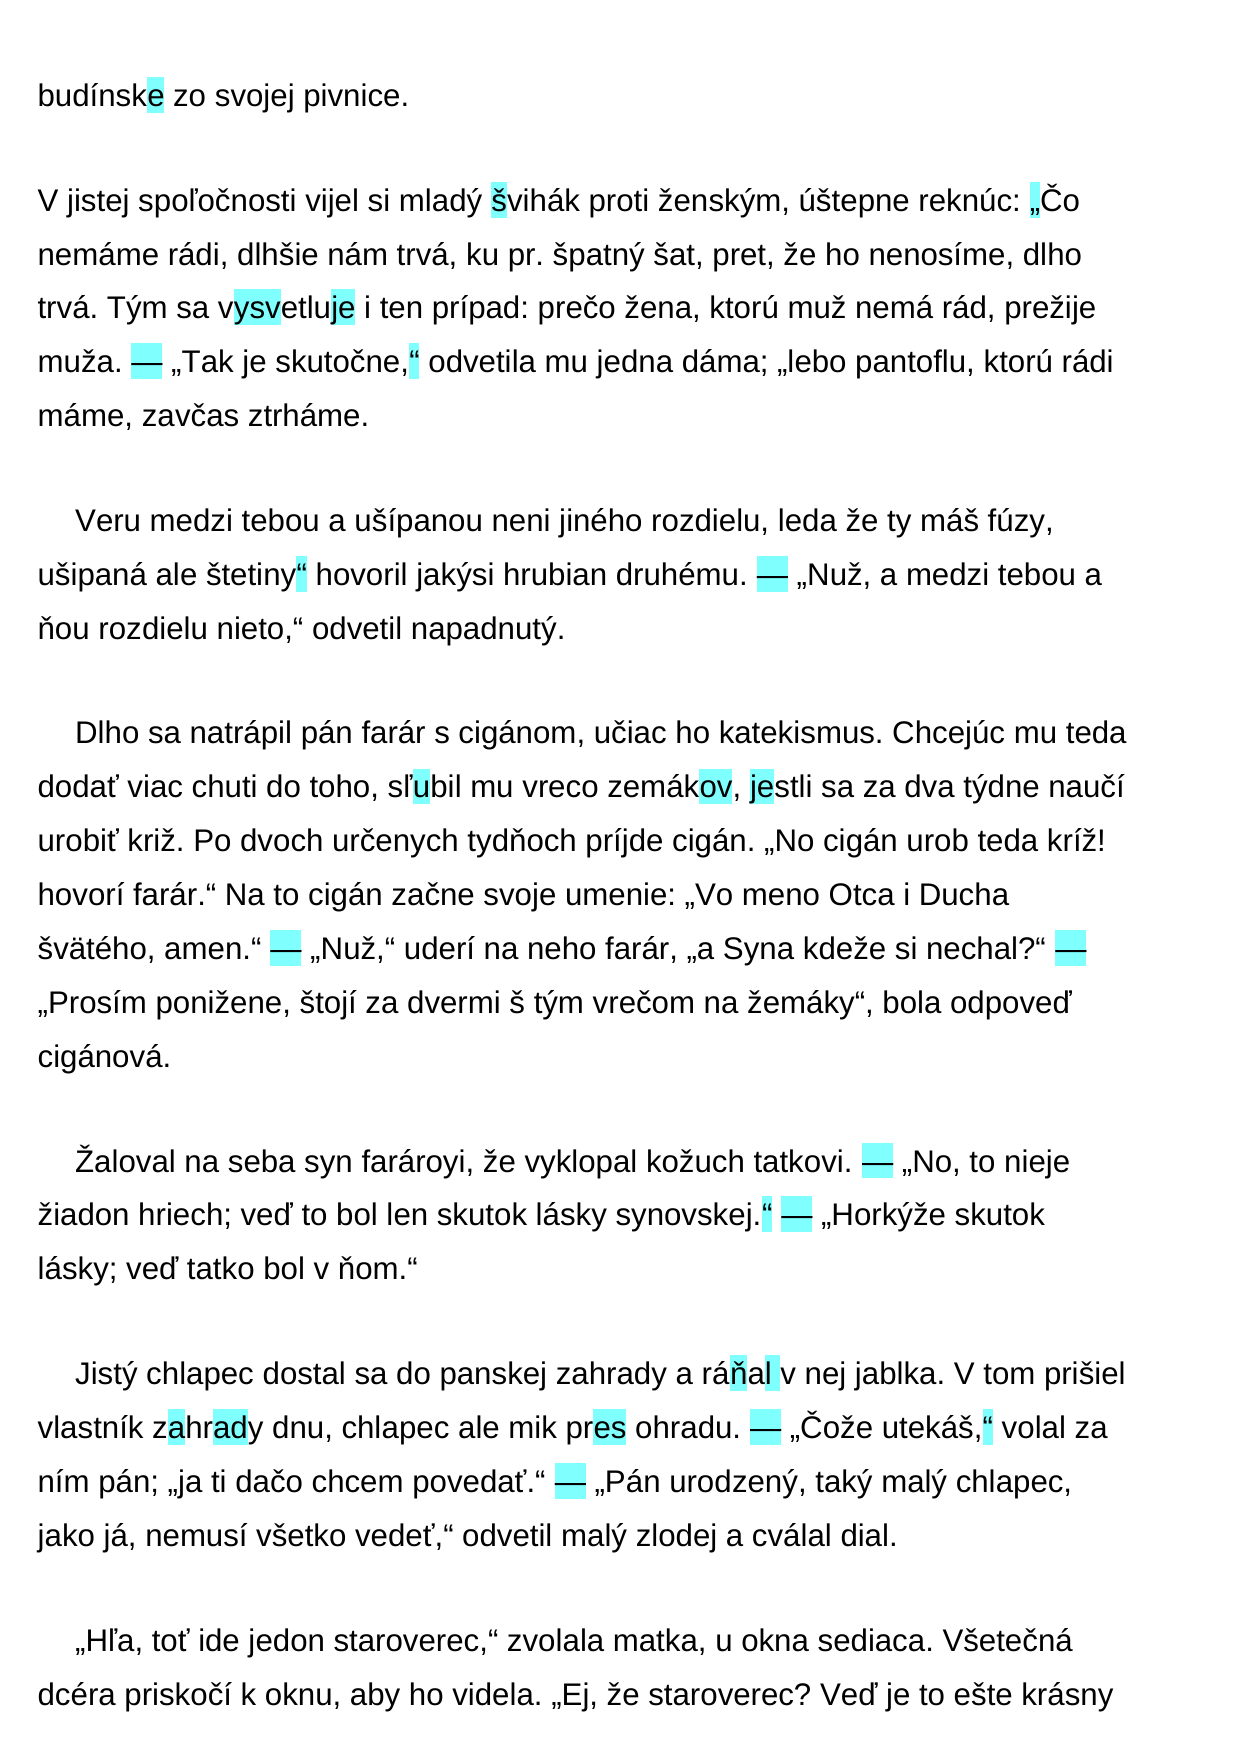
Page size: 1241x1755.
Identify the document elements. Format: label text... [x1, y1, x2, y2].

text budínske zo svojej pivnice. [37, 77, 1130, 113]
text „Hľa, toť ide jedon staroverec,“ zvolala matka, u okna sediaca. Všetečná dcéra priskočí k oknu, aby ho videla. „Ej, že staroverec? Veď je to ešte krásny [37, 1622, 1130, 1711]
text Jistý chlapec dostal sa do panskej zahrady a ráňal v nej jablka. V tom prišiel vlastník zahrady dnu, chla­pec ale mik pres ohradu. — „Čože utekáš,“ volal za ním pán; „ja ti dačo chcem povedať.“ — „Pán urod­zený, taký malý chlapec, jako já, nemusí všetko vedeť,“ odvetil malý zlodej a cválal dial. [37, 1355, 1130, 1553]
text V jistej spoľočnosti vijel si mladý švihák proti žen­ským, úštepne reknúc: „Čo nemáme rádi, dlhšie nám trvá, ku pr. špatný šat, pret, že ho nenosíme, dlho trvá. Tým sa vysvetluje i ten prípad: prečo žena, ktorú muž nemá rád, prežije muža. — „Tak je skutočne,“ odvetila mu jedna dáma; „lebo pantoflu, ktorú rádi máme, za­včas ztrháme. [37, 182, 1130, 433]
text Žaloval na seba syn farároyi, že vyklopal kožuch tatkovi. — „No, to nieje žiadon hriech; veď to bol len skutok lásky synovskej.“ — „Horkýže skutok lásky; veď tatko bol v ňom.“ [37, 1143, 1130, 1286]
text Veru medzi tebou a ušípanou neni jiného rozdielu, leda že ty máš fúzy, ušipaná ale štetiny“ hovoril jakýsi hrubian druhému. — „Nuž, a medzi tebou a ňou roz­dielu nieto,“ odvetil napadnutý. [37, 502, 1130, 646]
text Dlho sa natrápil pán farár s cigánom, učiac ho katekismus. Chcejúc mu teda dodať viac chuti do toho, sľubil mu vreco zemákov, jestli sa za dva týdne naučí urobiť križ. Po dvoch určenych tydňoch príjde cigán. „No cigán urob teda kríž! hovorí farár.“ Na to cigán začne svoje umenie: „Vo meno Otca i Ducha švätého, amen.“ — „Nuž,“ uderí na neho farár, „a Syna kdeže si nechal?“ — „Prosím ponižene, štojí za dvermi š tým vrečom na žemáky“, bola odpoveď cigánová. [37, 714, 1130, 1074]
